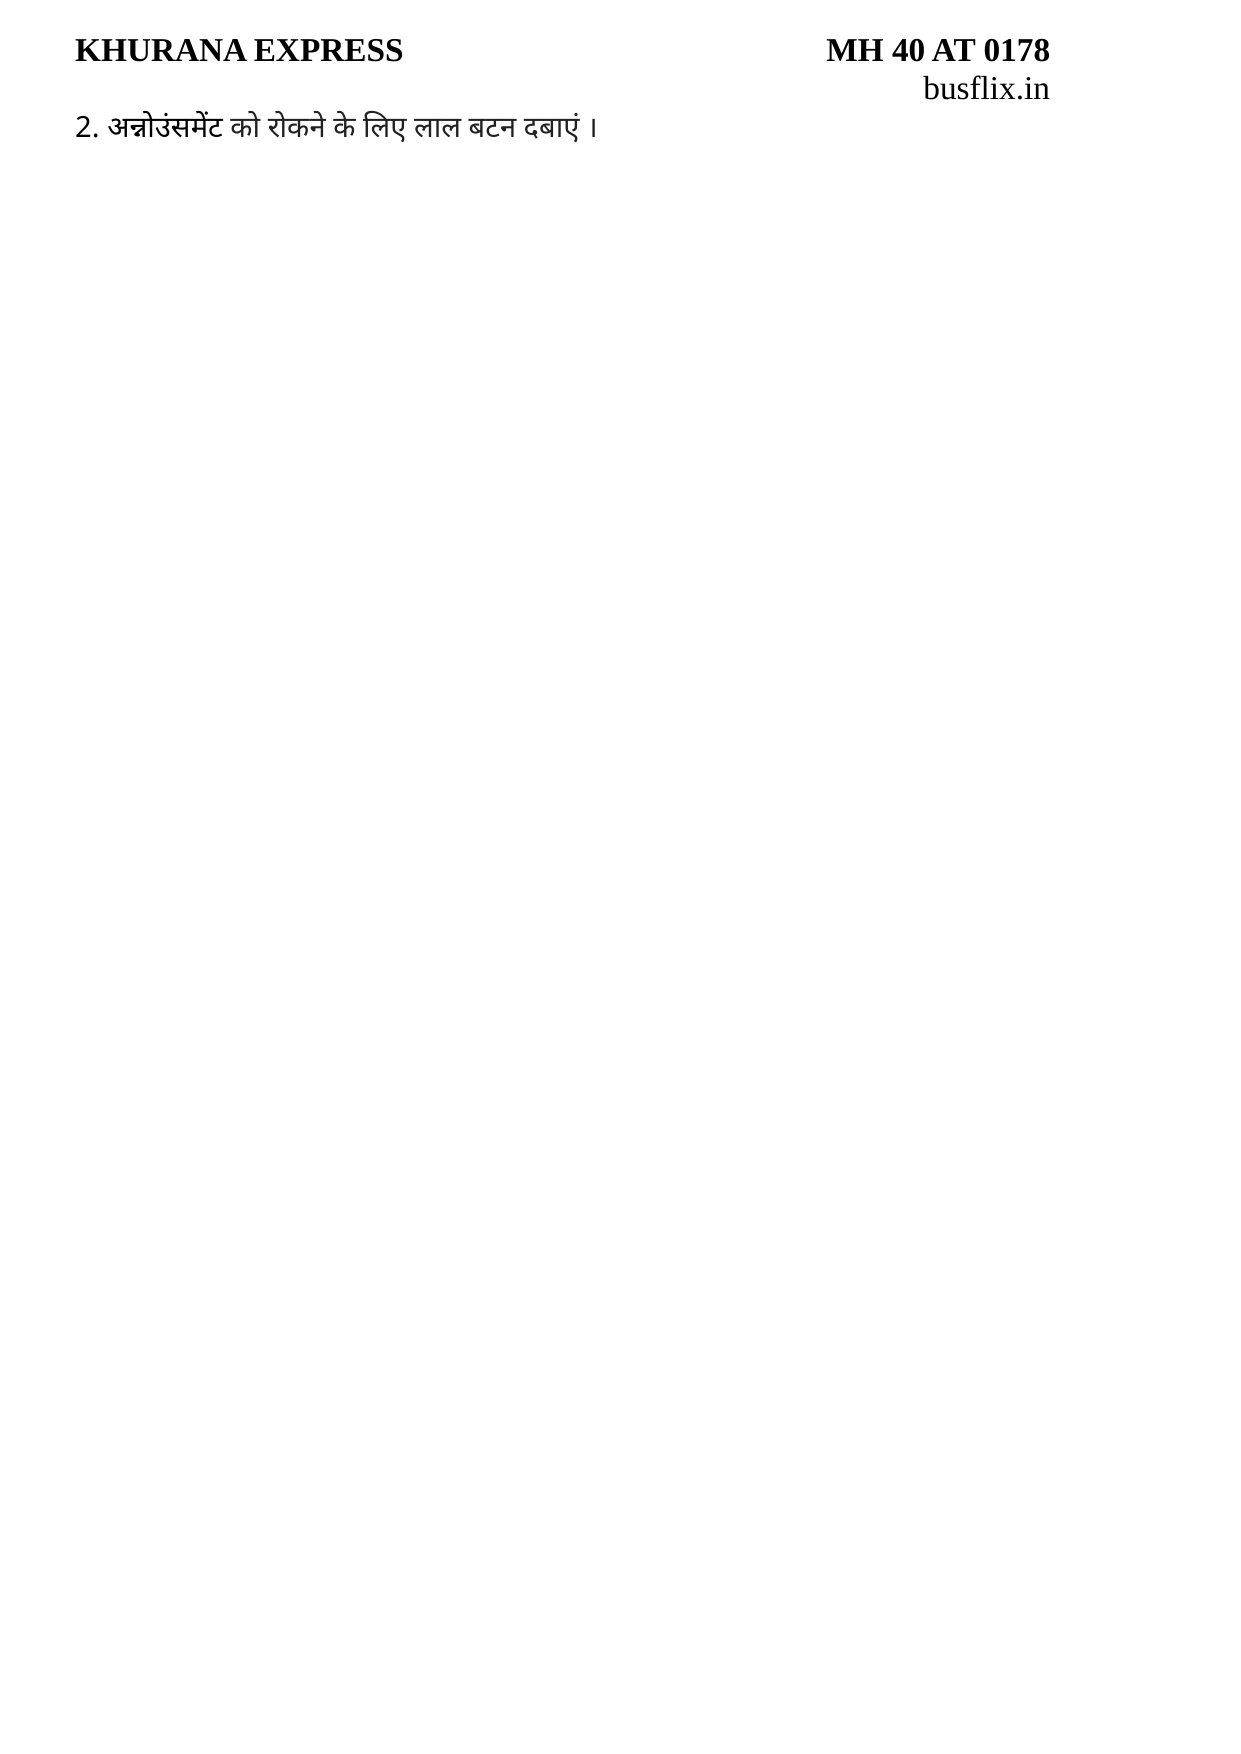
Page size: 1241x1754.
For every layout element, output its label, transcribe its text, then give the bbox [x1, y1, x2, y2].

text 2. अन्नोउंसमेंट को रोकने के लिए लाल बटन दबाएं । [75, 107, 1165, 150]
text [214, 539, 711, 732]
